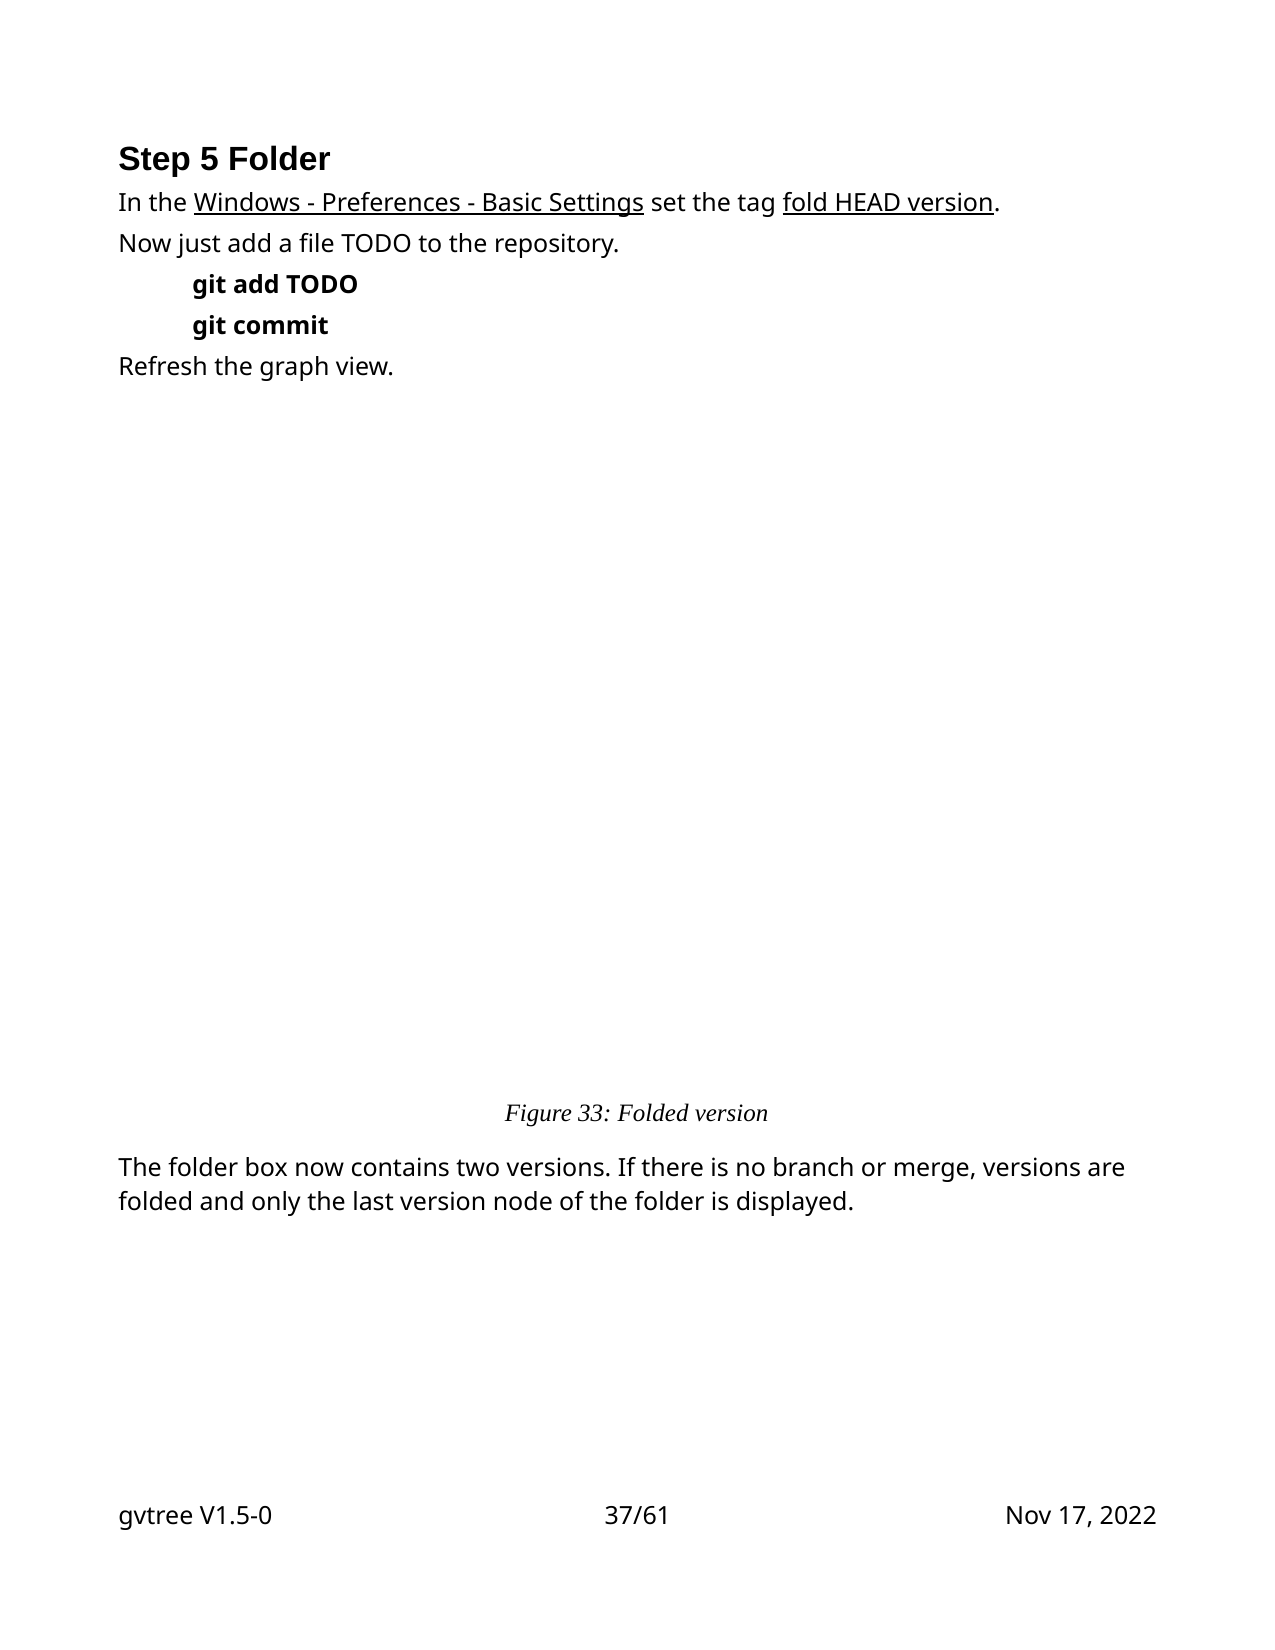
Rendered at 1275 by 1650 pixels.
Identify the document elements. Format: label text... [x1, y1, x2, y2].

text Now just add a file TODO to the repository. [118, 231, 1157, 258]
text In the Windows - Preferences - Basic Settings set the tag fold HEAD version. [118, 190, 1157, 217]
text git commit [118, 313, 1157, 340]
text Refresh the graph view. [118, 354, 1157, 381]
text [118, 395, 1157, 408]
text git add TODO [118, 272, 1157, 299]
subtitle Step 5 Folder [118, 139, 1157, 178]
text Figure 33: Folded version [118, 408, 1157, 1127]
text The folder box now contains two versions. If there is no branch or merge, versions are folded and only the last version node of the folder is displayed. [118, 1127, 1157, 1217]
